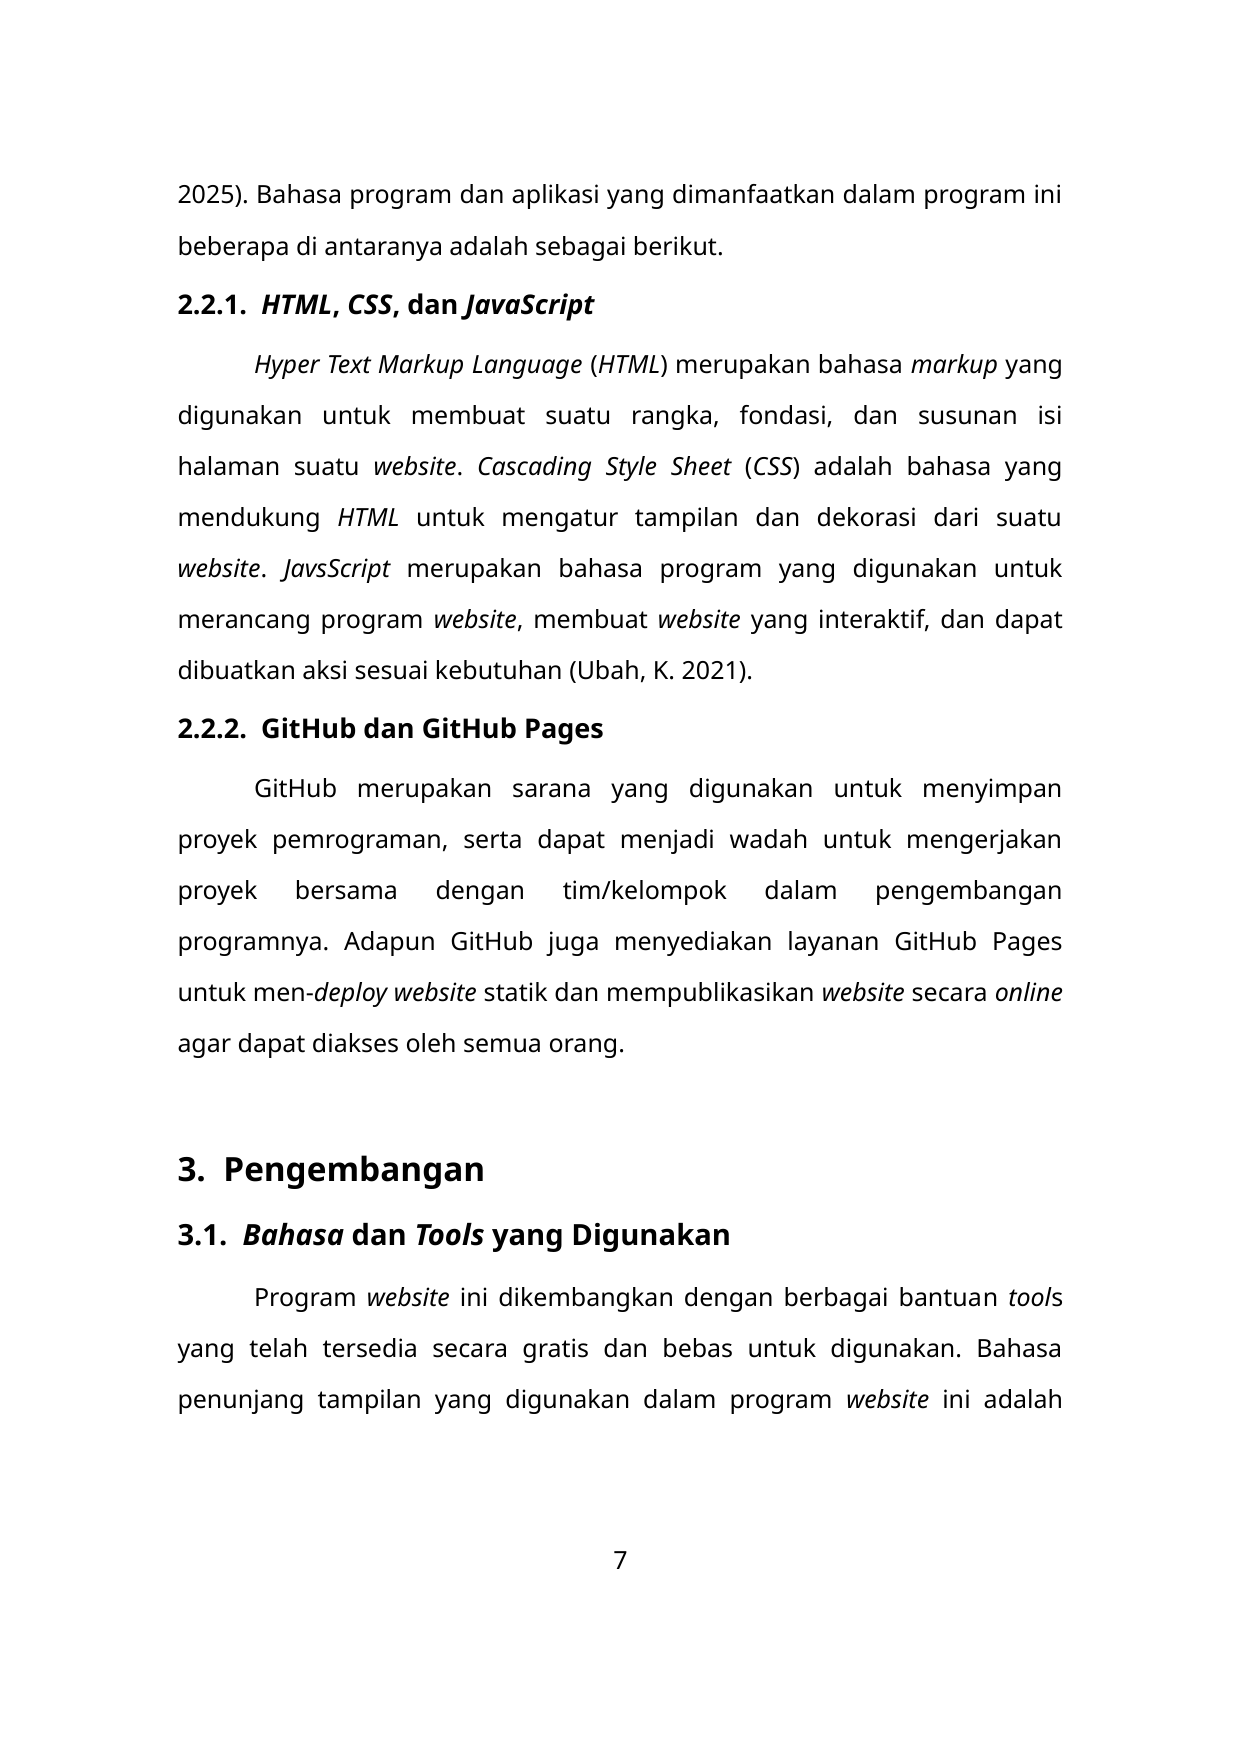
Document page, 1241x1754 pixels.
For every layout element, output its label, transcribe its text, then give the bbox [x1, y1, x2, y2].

text Program website ini dikembangkan dengan berbagai bantuan tools yang telah tersedia secara gratis dan bebas untuk digunakan. Bahasa penunjang tampilan yang digunakan dalam program website ini adalah [177, 1279, 1063, 1416]
subtitle 3. Pengembangan [177, 1146, 1063, 1191]
subtitle 2.2.1. HTML, CSS, dan JavaScript [177, 285, 1063, 322]
text Hyper Text Markup Language (HTML) merupakan bahasa markup yang digunakan untuk membuat suatu rangka, fondasi, dan susunan isi halaman suatu website. Cascading Style Sheet (CSS) adalah bahasa yang mendukung HTML untuk mengatur tampilan dan dekorasi dari suatu website. JavsScript merupakan bahasa program yang digunakan untuk merancang program website, membuat website yang interaktif, dan dapat dibuatkan aksi sesuai kebutuhan (Ubah, K. 2021). [177, 346, 1063, 687]
subtitle 2.2.2. GitHub dan GitHub Pages [177, 710, 1063, 747]
text 2025). Bahasa program dan aplikasi yang dimanfaatkan dalam program ini beberapa di antaranya adalah sebagai berikut. [177, 177, 1063, 262]
text GitHub merupakan sarana yang digunakan untuk menyimpan proyek pemrograman, serta dapat menjadi wadah untuk mengerjakan proyek bersama dengan tim/kelompok dalam pengembangan programnya. Adapun GitHub juga menyediakan layanan GitHub Pages untuk men-deploy website statik dan mempublikasikan website secara online agar dapat diakses oleh semua orang. [177, 771, 1063, 1060]
subtitle 3.1. Bahasa dan Tools yang Digunakan [177, 1214, 1063, 1254]
